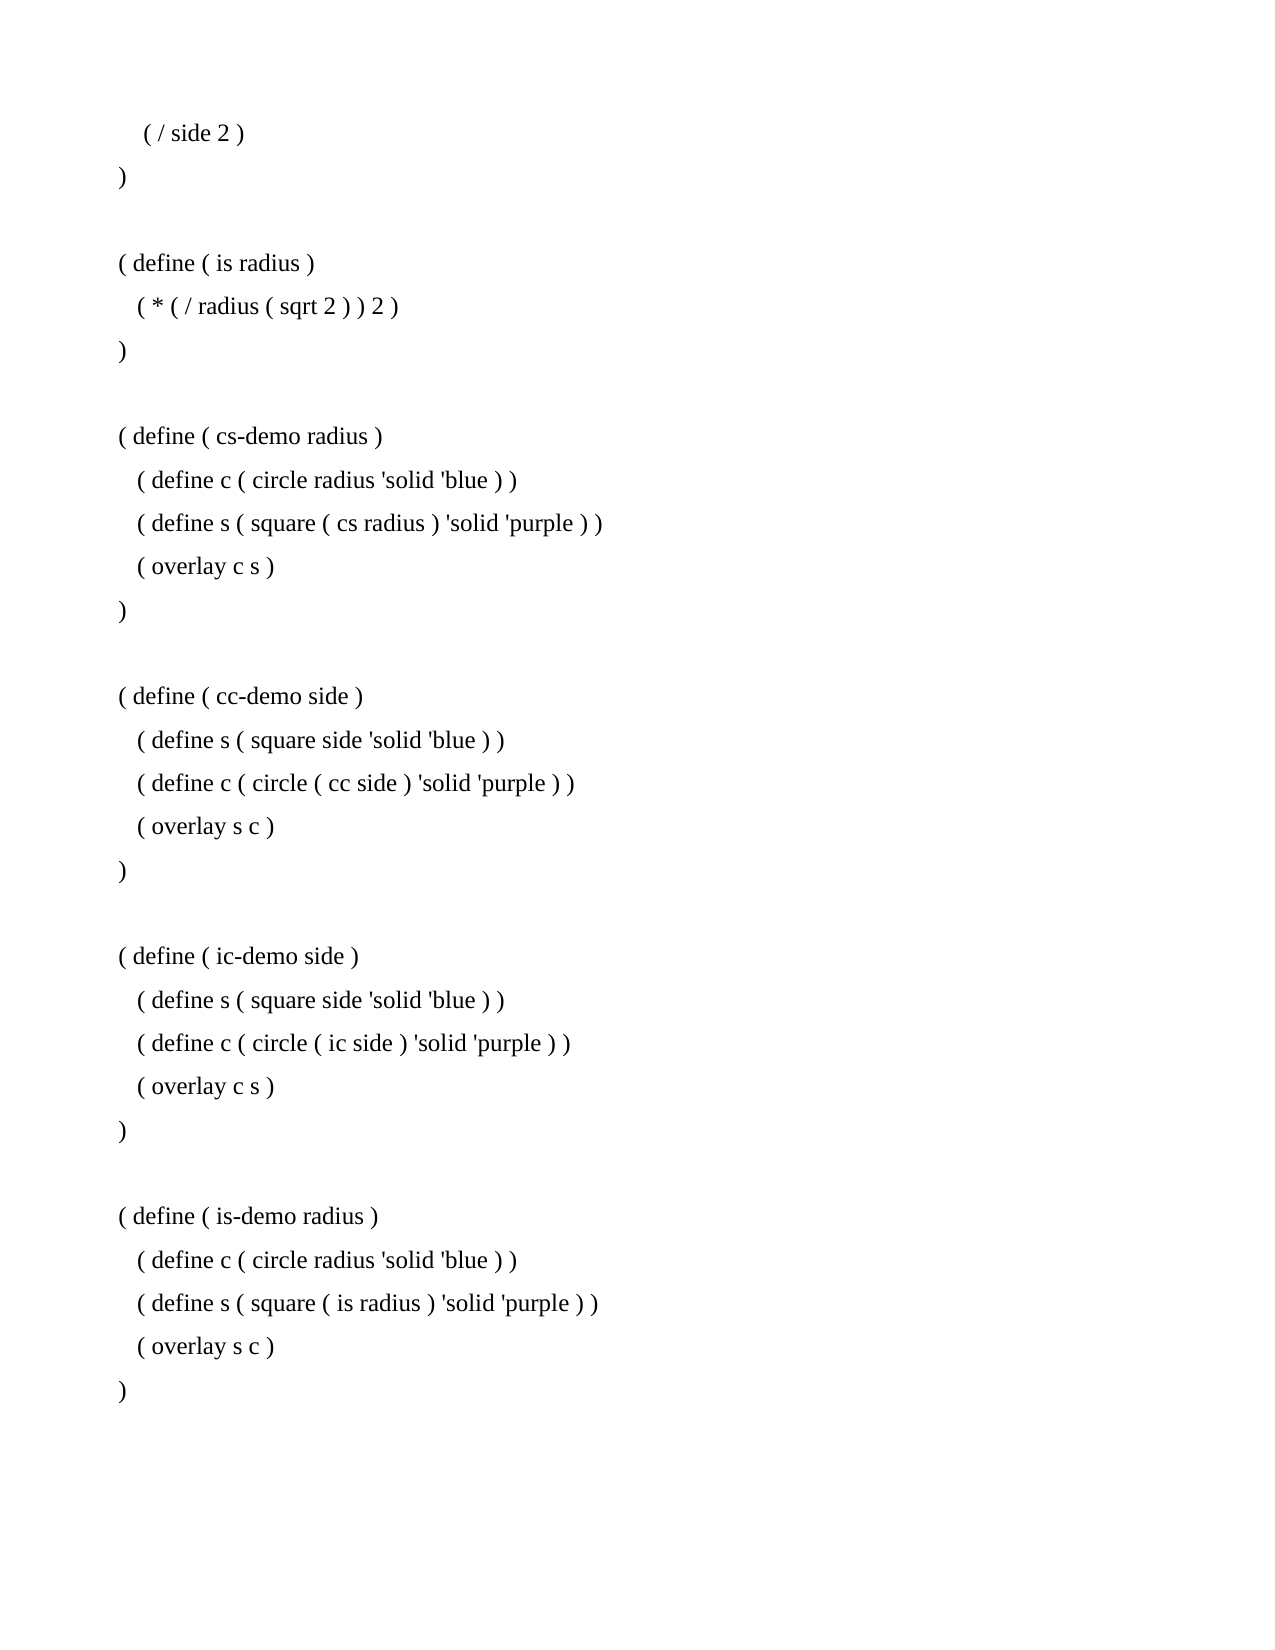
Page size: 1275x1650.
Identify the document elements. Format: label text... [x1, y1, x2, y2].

text ( define c ( circle radius 'solid 'blue ) ) [118, 465, 1157, 493]
text ) [118, 1375, 1157, 1403]
text ( overlay c s ) [118, 551, 1157, 580]
text ( define s ( square ( cs radius ) 'solid 'purple ) ) [118, 508, 1157, 537]
text ( define ( cs-demo radius ) [118, 421, 1157, 450]
text ( define c ( circle radius 'solid 'blue ) ) [118, 1245, 1157, 1273]
text ( define ( is radius ) [118, 248, 1157, 277]
text ) [118, 335, 1157, 363]
text ( define s ( square ( is radius ) 'solid 'purple ) ) [118, 1288, 1157, 1317]
text ( * ( / radius ( sqrt 2 ) ) 2 ) [118, 291, 1157, 320]
text ) [118, 161, 1157, 190]
text ( overlay c s ) [118, 1071, 1157, 1100]
text ) [118, 1115, 1157, 1143]
text ( overlay s c ) [118, 811, 1157, 840]
text ( overlay s c ) [118, 1331, 1157, 1360]
text ) [118, 595, 1157, 623]
text ( define c ( circle ( ic side ) 'solid 'purple ) ) [118, 1028, 1157, 1057]
text ) [118, 855, 1157, 883]
text ( define ( cc-demo side ) [118, 681, 1157, 710]
text ( define ( is-demo radius ) [118, 1201, 1157, 1230]
text ( define ( ic-demo side ) [118, 941, 1157, 970]
text ( / side 2 ) [118, 118, 1157, 147]
text ( define s ( square side 'solid 'blue ) ) [118, 725, 1157, 753]
text ( define s ( square side 'solid 'blue ) ) [118, 985, 1157, 1013]
text ( define c ( circle ( cc side ) 'solid 'purple ) ) [118, 768, 1157, 797]
